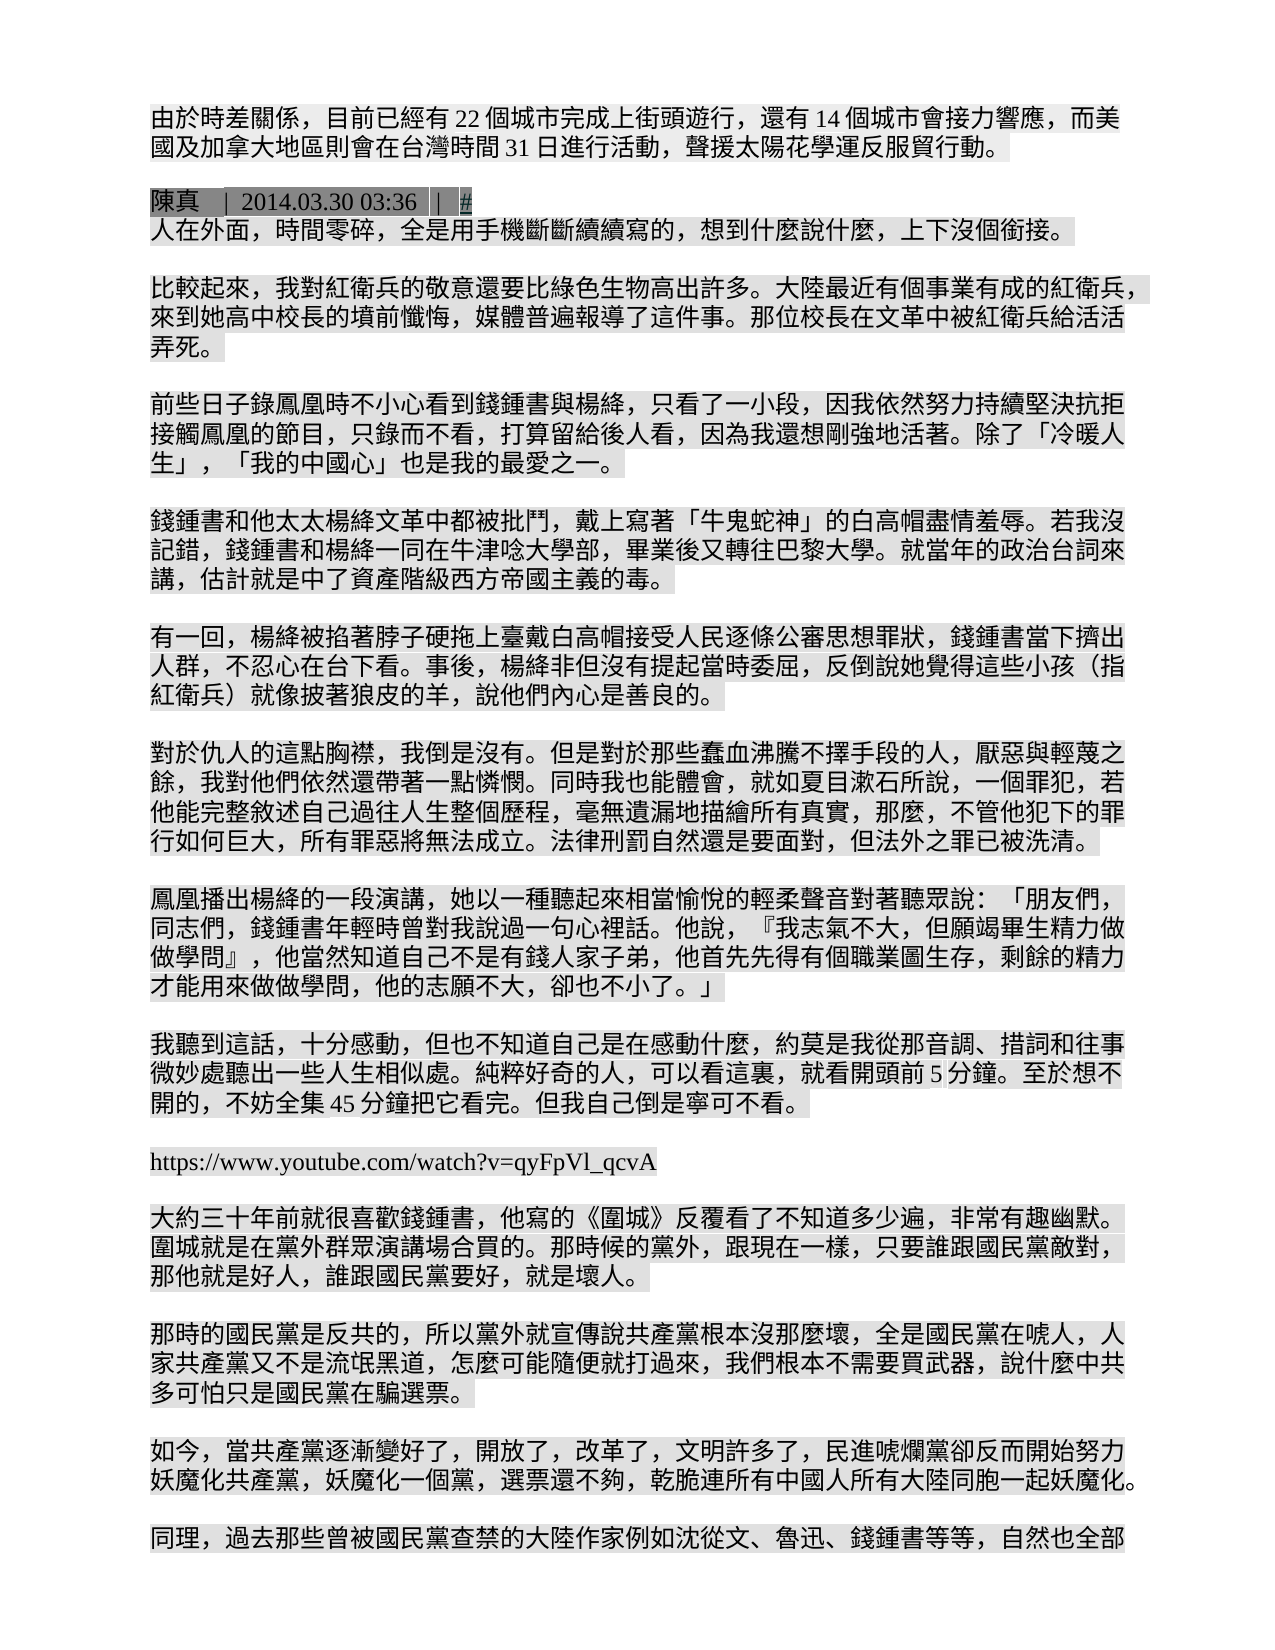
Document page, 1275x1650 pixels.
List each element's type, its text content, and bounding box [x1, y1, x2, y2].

text 人在外面，時間零碎，全是用手機斷斷續續寫的，想到什麼說什麼，上下沒個銜接。 比較起來，我對紅衛兵的敬意還要比綠色生物高出許多。大陸最近有個事業有成的紅衛兵，來到她高中校長的墳前懺悔，媒體普遍報導了這件事。那位校長在文革中被紅衛兵給活活弄死。 前些日子錄鳳凰時不小心看到錢鍾書與楊絳，只看了一小段，因我依然努力持續堅決抗拒接觸鳳凰的節目，只錄而不看，打算留給後人看，因為我還想剛強地活著。除了「冷暖人生」，「我的中國心」也是我的最愛之一。 錢鍾書和他太太楊絳文革中都被批鬥，戴上寫著「牛鬼蛇神」的白高帽盡情羞辱。若我沒記錯，錢鍾書和楊絳一同在牛津唸大學部，畢業後又轉往巴黎大學。就當年的政治台詞來講，估計就是中了資產階級西方帝國主義的毒。 有一回，楊絳被掐著脖子硬拖上臺戴白高帽接受人民逐條公審思想罪狀，錢鍾書當下擠出人群，不忍心在台下看。事後，楊絳非但沒有提起當時委屈，反倒說她覺得這些小孩（指紅衛兵）就像披著狼皮的羊，說他們內心是善良的。 對於仇人的這點胸襟，我倒是沒有。但是對於那些蠢血沸騰不擇手段的人，厭惡與輕蔑之餘，我對他們依然還帶著一點憐憫。同時我也能體會，就如夏目漱石所說，一個罪犯，若他能完整敘述自己過往人生整個歷程，毫無遺漏地描繪所有真實，那麼，不管他犯下的罪行如何巨大，所有罪惡將無法成立。法律刑罰自然還是要面對，但法外之罪已被洗清。 鳳凰播出楊絳的一段演講，她以一種聽起來相當愉悅的輕柔聲音對著聽眾說：「朋友們，同志們，錢鍾書年輕時曾對我說過一句心裡話。他說，『我志氣不大，但願竭畢生精力做做學問』，他當然知道自己不是有錢人家子弟，他首先先得有個職業圖生存，剩餘的精力才能用來做做學問，他的志願不大，卻也不小了。」 我聽到這話，十分感動，但也不知道自己是在感動什麼，約莫是我從那音調、措詞和往事微妙處聽出一些人生相似處。純粹好奇的人，可以看這裏，就看開頭前5分鐘。至於想不開的，不妨全集45分鐘把它看完。但我自己倒是寧可不看。 https://www.youtube.com/watch?v=qyFpVl_qcvA 大約三十年前就很喜歡錢鍾書，他寫的《圍城》反覆看了不知道多少遍，非常有趣幽默。圍城就是在黨外群眾演講場合買的。那時候的黨外，跟現在一樣，只要誰跟國民黨敵對，那他就是好人，誰跟國民黨要好，就是壞人。 那時的國民黨是反共的，所以黨外就宣傳說共產黨根本沒那麼壞，全是國民黨在唬人，人家共產黨又不是流氓黑道，怎麼可能隨便就打過來，我們根本不需要買武器，說什麼中共多可怕只是國民黨在騙選票。 如今，當共產黨逐漸變好了，開放了，改革了，文明許多了，民進唬爛黨卻反而開始努力妖魔化共產黨，妖魔化一個黨，選票還不夠，乾脆連所有中國人所有大陸同胞一起妖魔化。 同理，過去那些曾被國民黨查禁的大陸作家例如沈從文、魯迅、錢鍾書等等，自然也全部變成黨外群眾場合大家爭相搶購的精神糧食，甚至馬克思的所有著作也一度成為反國民黨的進步學生們的思想聖經。因為馬克思是共產主義，而國民黨是反共的，所以馬克思當然就是值得推廣讚揚的好東西。還好，感謝主，國民黨不曾與大便敵對，要不然民進黨得歌頌吃屎拜乾屎橛的絕對價值了。 大約1988年的某一天，有個似乎從來不怎麼讀書、支持黨外的學生跑來問我，要去哪買馬克思全集？我很納悶，我說你平常連一篇三百字短文都嫌長，從不讀書，怎麼會想讀馬克思那種大部頭？他說，現在只要是反國民黨的學生，特別是北部的學生，大家都一窩蜂在讀馬克思，他不想落人後，有個學妹還考他馬克思呢，所以也想找來看看。我聽了只能無言，告訴他說，我也沒讀過馬克思，我不會為了反對哪個黨去讀書，讀書純粹是我自己的事。 以前支持黨外或反對黨的學生，為數極少，屈指可數，跟現在的綠衛兵有一點非常大的不同就是讀書。以前的學生傻歸傻，他可是很樂意思考辯駁，對智慧與真理存有一點嚮往之心的；但綠衛兵別說什麼真理與智慧，他連最基本的事實都無絲毫尊重，動輒信口開河，滿口謊言瞎掰造謠虛構渲染誇大，只要能打擊傷害敵人就行；彷彿世上根本沒有是非這回事，只有利害、顏色與黨派；彷彿嘴巴才是生命的主要器官，而brain and mind大腦和心靈只是生物演化的一顆贅瘤。 話說楊絳在錢鍾書和女兒一前一後相繼去世後，難以承受生命的重量。這時候，她應已八十多歲，卻選擇做一件她說她「力所不能及的事」，就是學習古希臘文，為的是翻譯柏拉圖的《斐多》。之所以想翻譯這本書是因為，書中對話就跟她們一家三口平日對話一般，有著一種親近性、相似性，對於真理的認識與追求那種態度，頗能引起一家人的共鳴。 楊絳希望，藉著翻譯此書，抵抗失去至親之苦。她說她「試圖做一件力所不能及的事，投入全部心神而忘掉自己」，在那漫長的譯書過程中，她感覺先生、女兒彷彿都還活在她身邊，不曾離去。 《斐多》雖屬入門，卻也是蘇格拉底的思想最能打動我心的一本書。斐多（Phaedo）是蘇格拉底的一名學生，與其它學生前來觀看蘇格拉底的死刑，記錄蘇格拉底欣然喝下毒藥受死前的生命最後一段時光所講的一些話，主要是有關靈魂、生死以及人類的共同價值。我常想，如果沒有斐多篇，蘇格拉底頂多就也只是個擅長使用隱喻、聰明絕頂的哲學家。 更早之前，楊絳因為喜歡《唐吉訶德》，決定翻譯。為忠於原著，47歲開始學西班牙語。花了20年時間才譯完，1978年出版。這書至今在文壇上被公認為最好的唐吉訶德中譯本。我看到鳳凰上播出當年此書在大陸上市時書局萬頭鑽動、人潮洶湧、天天排著長長隊伍搶購的錄影盛況，感到很意外。這年頭還有多少人會搶購這樣的書？ 也許氣味這種東西，註定了一個人一生將大約會喜歡哪樣一些東西、討厭哪樣一些人與事。小學時，能讓我愛不釋手、有空就一遍又一遍反覆讀、讀到滾瓜爛熟、讀到把整本線裝書弄得一頁一頁脫落、讀到能倒著背的就僅有唐吉訶德、西遊記，以及一本伽俐略傳的漫畫。幾年前，終於來到唐吉訶德的家鄉，在博物館裏看到一張明信片圖案，驚為天人，打算買下，結果店員說這明信片已賣完，讓我引為終生遺憾。 1978年，西班牙國王訪中，鄧小平便將楊絳的中譯本做為國禮贈送。幾年後，西班牙國王頒給楊絳一枚大十字勳章，表揚她對西班牙文學的貢獻。事實上，楊絳翻譯這書讓她在文革期間吃盡苦頭。 錢、楊女兒錢瑗也留英，後來在北師大外語系任教。錢瑗三十多歲因肺癌過世，留下不留骨灰不辦儀式、但願生者無想無念的遺願。楊絳決定依願辦理，迅即交付火化，甚至錢楊兩人都沒參加女兒的遺體告別式。但北師大師生不捨，依然保留了骨灰，埋在北師大文史樓西側她女兒每天上學授課走過的一棵雪松下。 有一天，楊絳遠遠看到這棵雪松，她套用了蘇東坡一段悼亡詞如此說道：“從此老母斷腸處，明月下，長青樹”。 “從此老母斷腸處”，聽到這話，連我都想找眼淚瓶了。林間野地，城府舊宅，我的斷腸處可多了。 [150, 217, 1125, 1553]
text 有些事實在可笑可悲，實難體會世上真有這樣一個島，這樣一些人。在這島上，我無時無刻總能很清楚地察覺到虛榮、愚蠢和偏見的力量。 混蛋往往只是極少數，個人多為 "良善"。當然，"良善" 得打個引號，畢竟一個人的獨立性若低到難以想像時，善惡似乎同時都失去了意義。滑鼠任我擺佈，往左往右均無足輕重。 說到底，台灣實在不是一個適合居住的地方，或許適合 "大人"，但不適合 "小孩"，不適合那些一匹馬拉一輛車、沒法融入社會、沒法跟大家一起踢正步前進的化外生命。 對台如此不敬的言語都能說出，猶如犯下天條，最輕刑罰至少應滾出台灣。滾我倒不會，我會飛出去，只是缺一大筆盤纏，若有人願意發揮愛台精神集資助我離台，我連在這島上多待一秒鐘的意願也沒有。諸位的寶島樂園，我之精神籠牢，心靈刑台。 當然，我欲乘風歸去，與鳥人鳥事或任何人與事實際上一點關係都沒有，純粹是我一個人的事；我只是需要一種適合像我這樣一種生物的氧氣；我需要看到一些 “小孩”，一些 “獸類”。在這島上，我經常連看到小朋友都怕，因為他們往往比我成熟穩重。 上個月北上看Salinger的記錄片，片中提到有一天，編輯因為趕著付印，偷偷改動Salinger某篇小說的一個標點符號，Salinger事後得知，痛不欲生，對出版社完全失去信任。 我很不幸也是這樣的物種。從很小就知道自己這個難以告人的身世，但我在心裏頭告訴自己說：我願意犧牲個人一切，哪怕只是同一個標點符號共存亡。 唸國中第一次讀到麥田捕手，一讀再讀，感動莫名。一個人死後如果只能帶走一本書，我肯定會挑這書。將近四十年了，不曾重讀，卻似乎慢慢明白我被書中什麼樣的東西感動；也許我就是那一大群往麥田邊上懸崖跑來的孩子之一，有隻手抓住了我。Salinger說，「我希望能當個麥田捕手。我知道這很異想天開，但卻是我唯一真正想做的事。」我沒本事抓住別人，只希望有隻手出其不意能隨時把我抓住。 三十年來，我常在心裏反覆想起彭明敏逃離台灣時所寫的那段話，他說：”海島的最後一絲微光，在後面漸漸地消失了。我差不多已經到達了公海，擺脫了國民黨特務的掌握。在我一生中，從未感受到這樣「真正」自由的感覺...自由的感覺是那麼強烈，幾乎使心身承受不住。” 1997年七月一日，恰恰是香港回歸祖國那一天，我卻展開逃亡的生涯。在飛機上，我看向窗外，一片汪洋，台灣已無影蹤。此時，我內心一再泛起彭明敏這段話。的確。 “自由的感覺是那麼強烈，幾乎使我心身承受不住。” 相信遲早有一天，我會再度逃亡成功。若非在生前，也會在死後。天地那麼大，我不信找不到一塊乾淨寧靜美麗的麥田，容納哪怕只是一縷幽魂。但我二度逃亡為的不再只是自由，更是為了一點別的。 還記得書中那個走路不成體統的小孩嗎？讓原本灰心喪志的主人翁Holden對這世界彷彿有了那麼一點希望而開朗起來。那小孩邊走邊玩，還一邊唱著歌《If a body meet a body coming through the rye》。那是18世紀蘇格蘭詩人Robert Burns的一首古詩：《要是有個人穿過麥田遇上另一個人》。這詩寫一個女孩叫珍妮（Jenny），說她全身濕透，還說這可憐的小傢伙身上似乎從來不曾乾過，提著裙擺，穿過麥田。這時，要是有個人跟她遇上了，「要是他吻了她，那她還需要哭泣嗎？」「這需要讓全世界知道嗎？」詩人說：「不，這純粹是一個人的事。」 電影《小武》裏那個小武，無疑就是Holden的化身。他穿過麥田，東奔西竄，飽經惆悵，卻始終沒有掉入懸崖，想必有隻手終究還是抓住了他。 陳真 =========== 17國49城聲援 反服貿太陽花學運海外延燒 NOWnewsNOWnews – 2014年3月30日 下午10:48 國際中心／綜合報導 太陽花學運持續第13天，號召國人330上凱道遊行，不僅如此，海外留學生也發起聲援活動「330全球時差接力遊行」，就讀UCL（倫敦大學學院）Film Studies研究生謝璇是活動總召，17個國家49個城市的海外同胞，都紛紛走上街頭響應太陽花學運反服貿行動。 在德國留學的台灣學生，在法蘭克福街頭舉辦集會遊行，並用Youtube直播，相挺太陽花學運；香港的台灣留學生組成「守護台灣青年陣線」，於30日下午1時在銅鑼灣東角道遊行，幾千名台港人士都出面高喊：「學生無罪、鎮壓有罪，台灣加油、香港加油！」 日本關東、關西等地區舉辦研討會或是講座，演講台上插滿太陽花，學生都穿著黑衣出席，且與台灣立法院連線表達支持，在東京代代木公園還有日本人帶著雷神巧克力到現場送給台灣學生；在南韓的留學生也在釜山及首爾光化門駐韓台北代表部，穿黑衣靜坐，已韓文寫成的海報表達反服貿黑箱訴求。 另外，義大利留學生也籌劃有史以來第一場台人抗議活動，於義大利米蘭證交所前廣場，聚集近百名穿黑衣的台灣人與義大利人等，響應反服貿集會遊行，並施放紅色氣球。 由於時差關係，目前已經有22個城市完成上街頭遊行，還有14個城市會接力響應，而美國及加拿大地區則會在台灣時間31日進行活動，聲援太陽花學運反服貿行動。 [150, 75, 1125, 162]
text 陳真 | 2014.03.30 03:36 | # [150, 187, 1125, 217]
